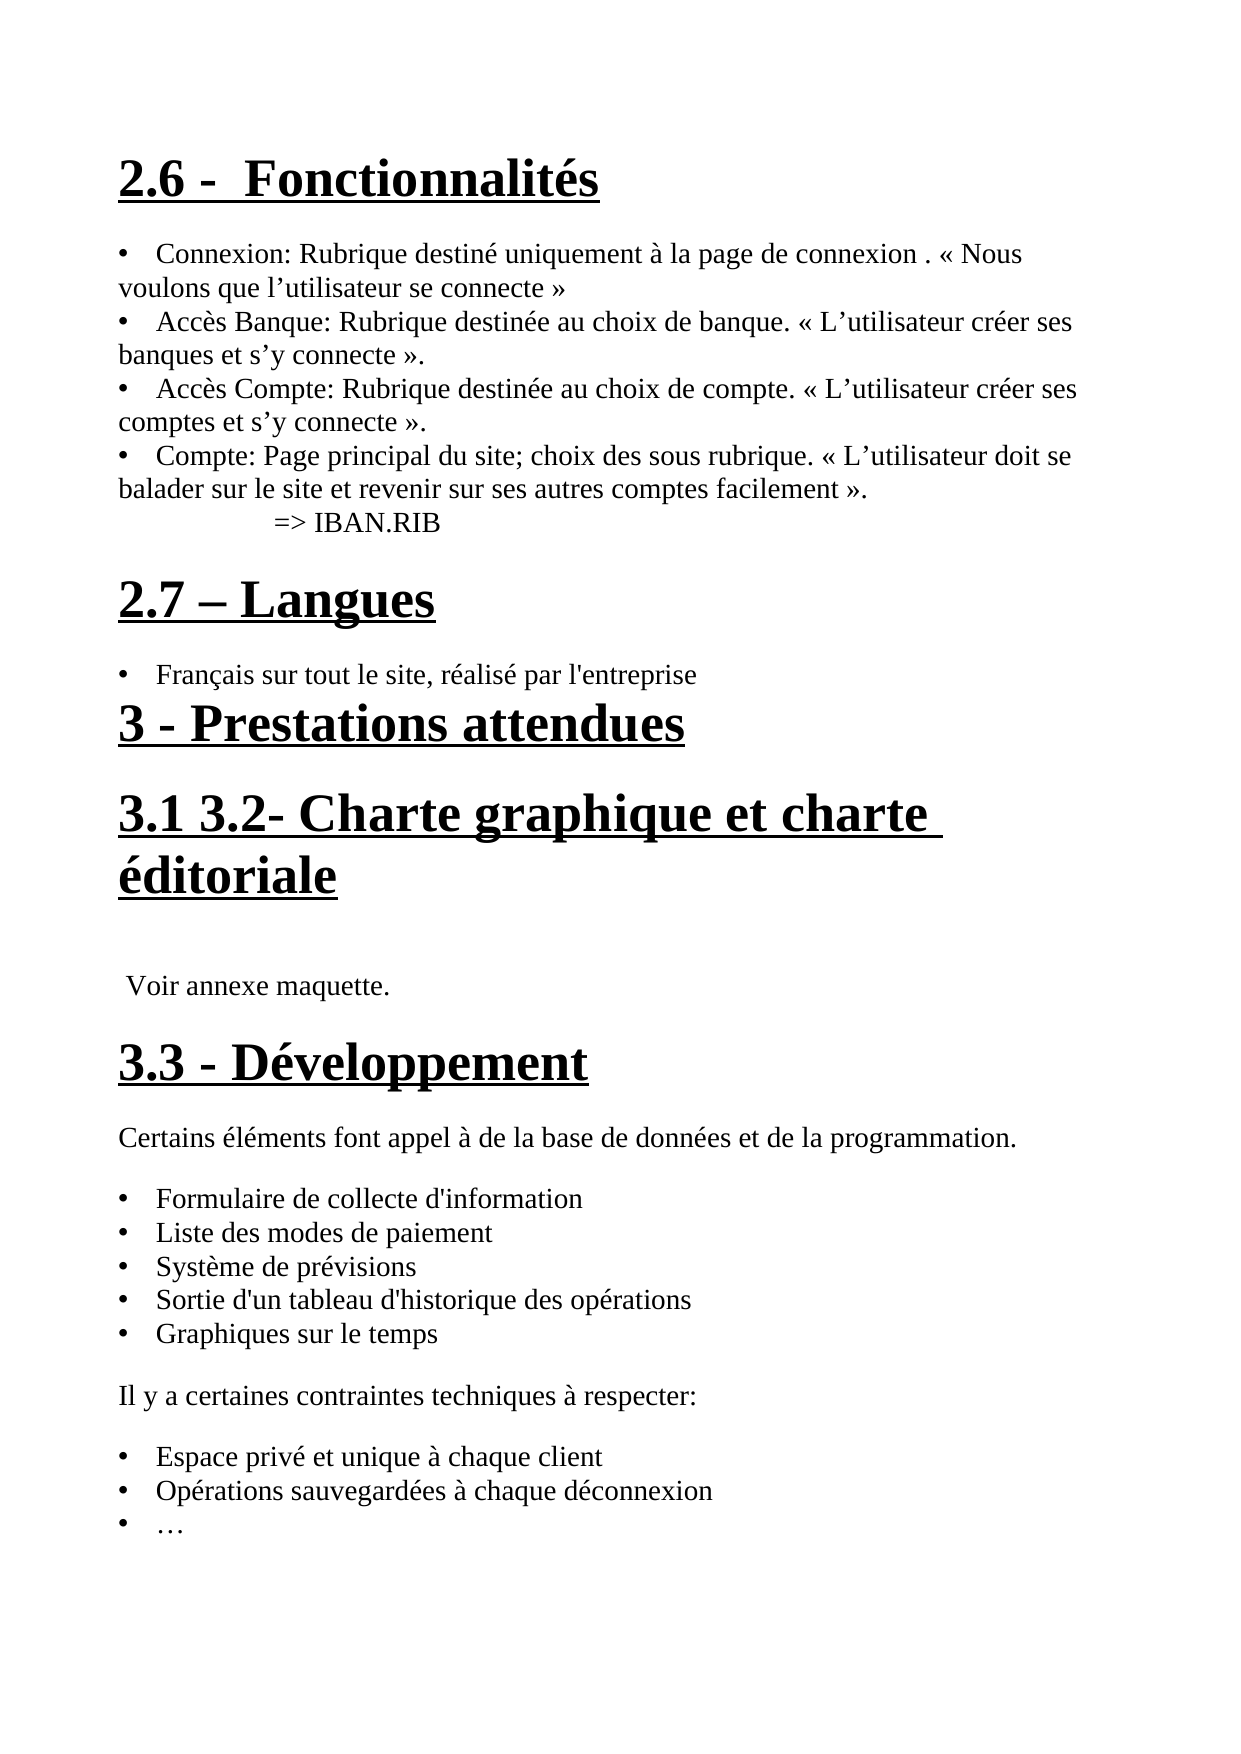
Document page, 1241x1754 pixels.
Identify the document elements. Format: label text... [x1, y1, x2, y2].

text 3.3 - Développement [118, 1029, 1122, 1092]
text Il y a certaines contraintes techniques à respecter: [118, 1378, 1122, 1411]
list Connexion: Rubrique destiné uniquement à la page de connexion . « Nous voulons que l’utilisateur se connecte » [81, 236, 1122, 304]
list Sortie d'un tableau d'historique des opérations [81, 1282, 1122, 1316]
text Certains éléments font appel à de la base de données et de la programmation. [118, 1120, 1122, 1153]
list Graphiques sur le temps [81, 1316, 1122, 1349]
text 2.6 - Fonctionnalités [118, 146, 1122, 208]
list … [81, 1506, 1122, 1540]
list Liste des modes de paiement [81, 1215, 1122, 1249]
list Espace privé et unique à chaque client [81, 1439, 1122, 1473]
list Accès Compte: Rubrique destinée au choix de compte. « L’utilisateur créer ses comptes et s’y connecte ». [81, 371, 1122, 438]
text => IBAN.RIB [156, 505, 1122, 539]
list Compte: Page principal du site; choix des sous rubrique. « L’utilisateur doit se balader sur le site et revenir sur ses autres comptes facilement ». [81, 438, 1122, 505]
list Français sur tout le site, réalisé par l'entreprise [81, 657, 1122, 691]
list Formulaire de collecte d'information [81, 1181, 1122, 1215]
text 3.1 3.2- Charte graphique et charte éditoriale Voir annexe maquette. [118, 781, 1122, 1001]
list Système de prévisions [81, 1249, 1122, 1282]
text 3 - Prestations attendues [118, 691, 1122, 753]
list Opérations sauvegardées à chaque déconnexion [81, 1473, 1122, 1506]
list Accès Banque: Rubrique destinée au choix de banque. « L’utilisateur créer ses banques et s’y connecte ». [81, 304, 1122, 371]
text 2.7 – Langues [118, 567, 1122, 629]
